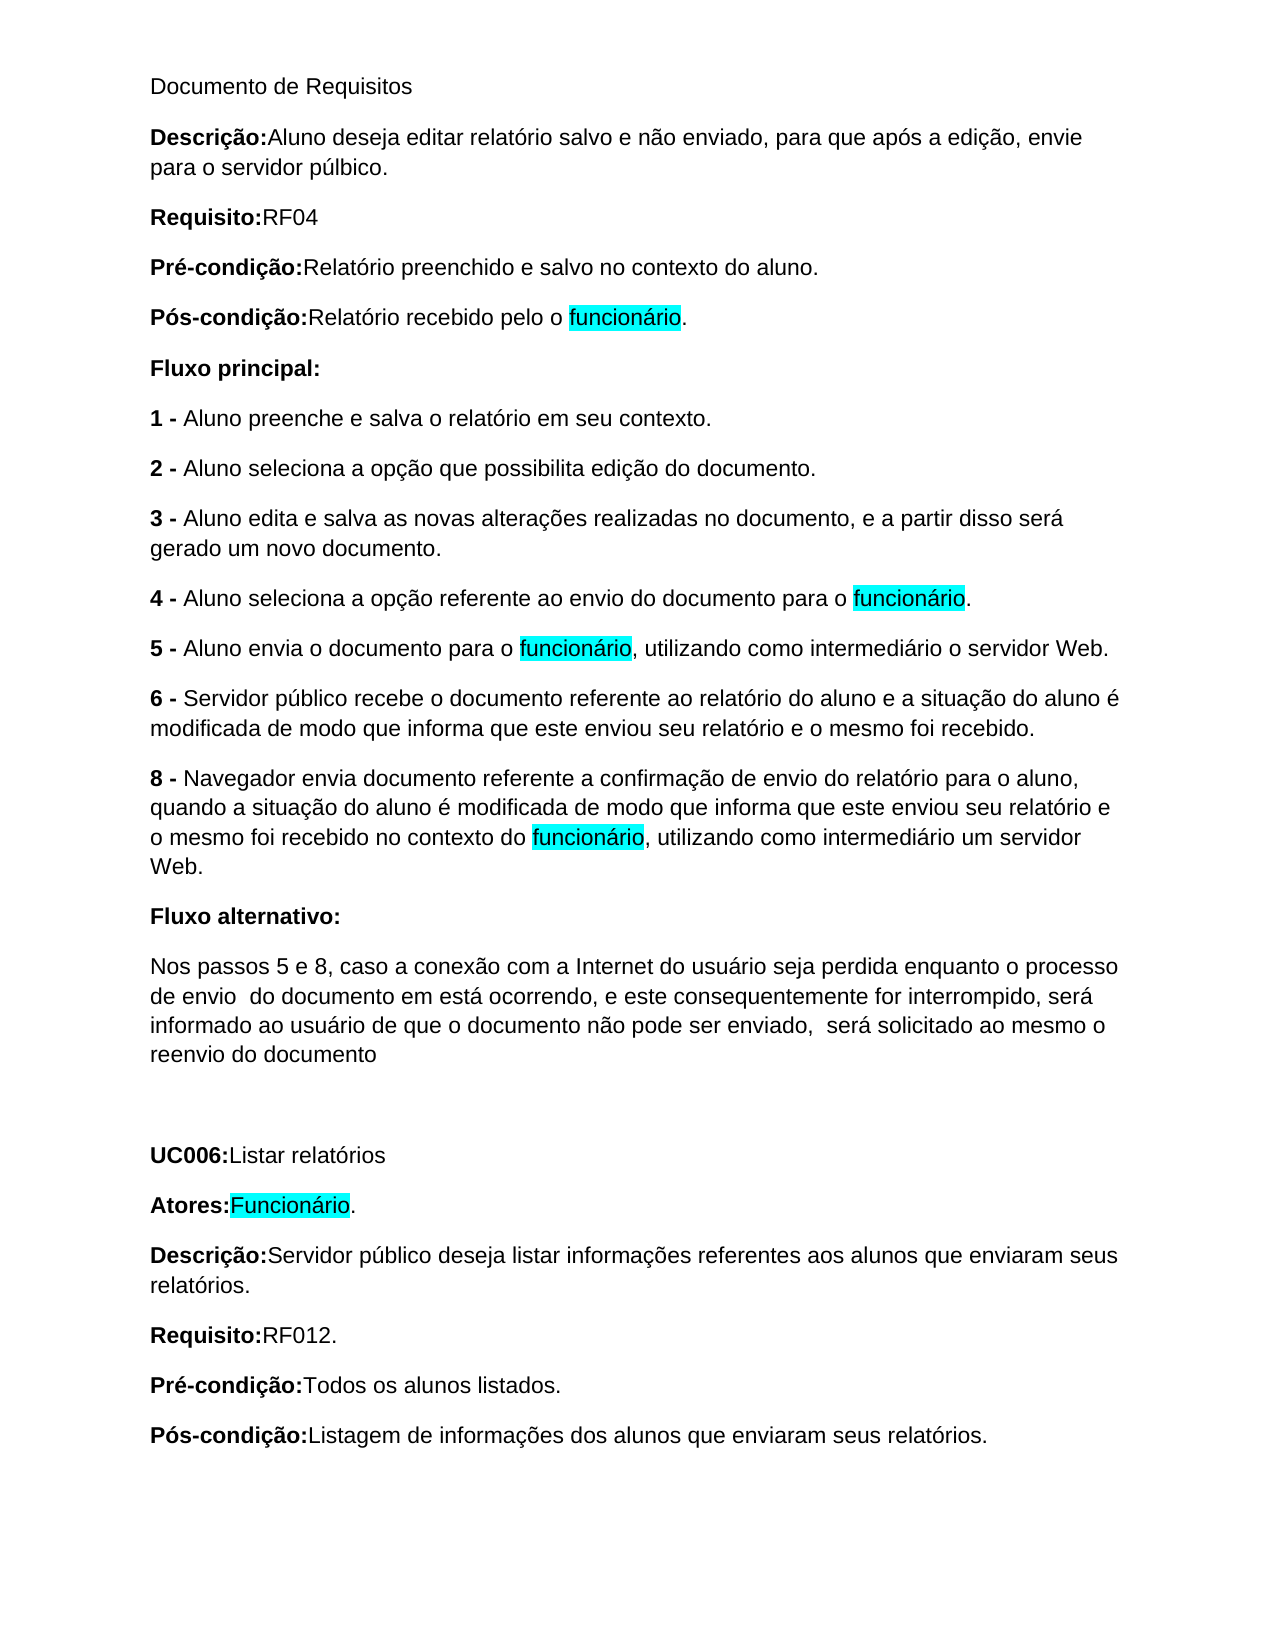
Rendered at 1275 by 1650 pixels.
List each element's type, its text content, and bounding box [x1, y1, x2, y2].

text Atores:Funcionário. [150, 1193, 1125, 1218]
text 1 - Aluno preenche e salva o relatório em seu contexto. [150, 405, 1125, 431]
text 2 - Aluno seleciona a opção que possibilita edição do documento. [150, 456, 1125, 481]
text Fluxo principal: [150, 355, 1125, 381]
text Pré-condição:Relatório preenchido e salvo no contexto do aluno. [150, 255, 1125, 280]
text Fluxo alternativo: [150, 904, 1125, 929]
text Pós-condição:Listagem de informações dos alunos que enviaram seus relatórios. [150, 1423, 1125, 1448]
text Pré-condição:Todos os alunos listados. [150, 1373, 1125, 1398]
text UC006:Listar relatórios [150, 1142, 1125, 1168]
text Pós-condição:Relatório recebido pelo o funcionário. [150, 305, 1125, 331]
text 3 - Aluno edita e salva as novas alterações realizadas no documento, e a partir disso será gerado um novo documento. [150, 506, 1125, 561]
text Nos passos 5 e 8, caso a conexão com a Internet do usuário seja perdida enquanto o processo de envio do documento em está ocorrendo, e este consequentemente for interrompido, será informado ao usuário de que o documento não pode ser enviado, será solicitado ao mesmo o reenvio do documento [150, 954, 1125, 1068]
text Descrição:Servidor público deseja listar informações referentes aos alunos que enviaram seus relatórios. [150, 1243, 1125, 1298]
text Requisito:RF012. [150, 1322, 1125, 1348]
text 8 - Navegador envia documento referente a confirmação de envio do relatório para o aluno, quando a situação do aluno é modificada de modo que informa que este enviou seu relatório e o mesmo foi recebido no contexto do funcionário, utilizando como intermediário um servidor Web. [150, 765, 1125, 879]
text Requisito:RF04 [150, 204, 1125, 230]
text Descrição:Aluno deseja editar relatório salvo e não enviado, para que após a edição, envie para o servidor púlbico. [150, 125, 1125, 180]
text 5 - Aluno envia o documento para o funcionário, utilizando como intermediário o servidor Web. [150, 636, 1125, 661]
text 4 - Aluno seleciona a opção referente ao envio do documento para o funcionário. [150, 585, 1125, 611]
text 6 - Servidor público recebe o documento referente ao relatório do aluno e a situação do aluno é modificada de modo que informa que este enviou seu relatório e o mesmo foi recebido. [150, 686, 1125, 741]
